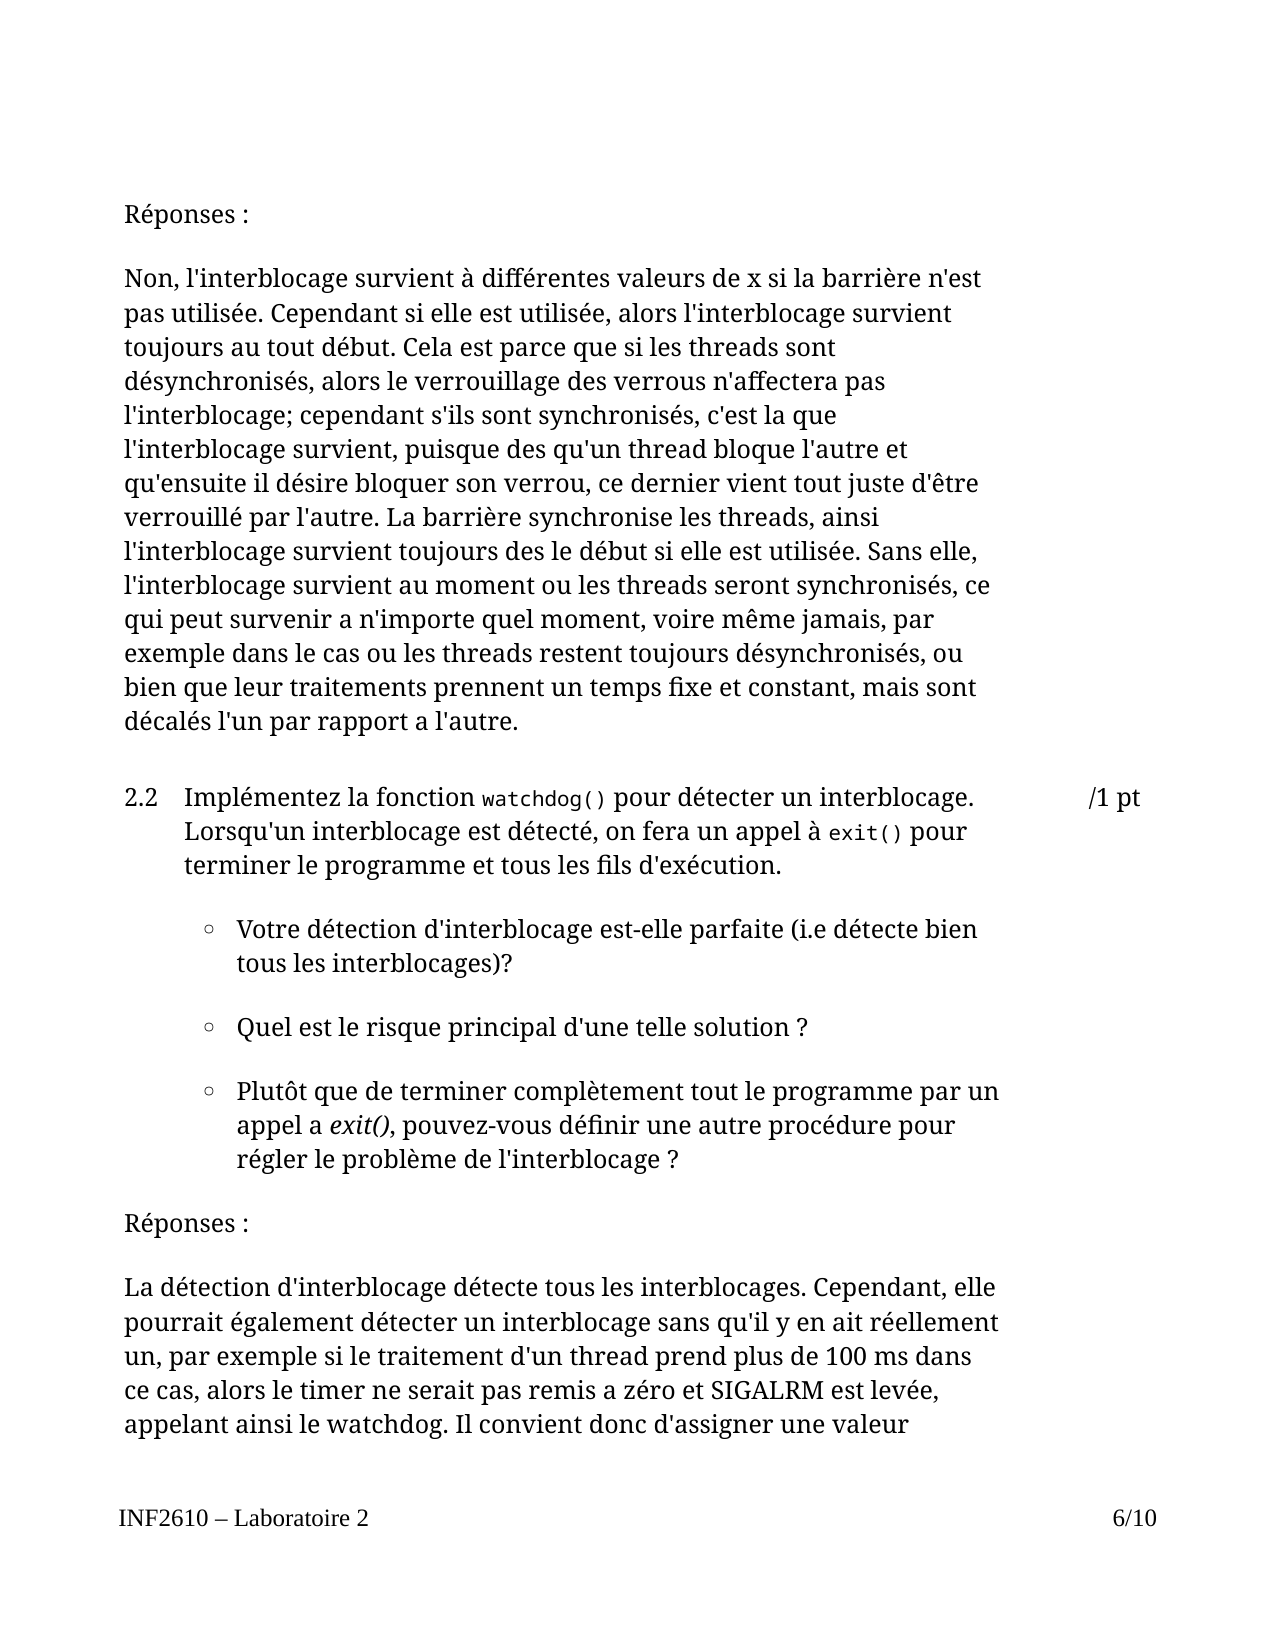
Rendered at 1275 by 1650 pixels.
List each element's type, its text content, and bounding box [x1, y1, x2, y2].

table_cell [1008, 759, 1077, 1446]
table_header [1077, 176, 1157, 759]
table_cell /1 pt [1077, 759, 1157, 1446]
table_cell Implémentez la fonction watchdog() pour détecter un interblocage. Lorsqu'un interblocage est détecté, on fera un appel à exit() pour terminer le programme et tous les fils d'exécution. Votre détection d'interblocage est-elle parfaite (i.e détecte bien tous les interblocages)? Quel est le risque principal d'une telle solution ? Plutôt que de terminer complètement tout le programme par un appel a exit(), pouvez-vous définir une autre procédure pour régler le problème de l'interblocage ? Réponses : La détection d'interblocage détecte tous les interblocages. Cependant, elle pourrait également détecter un interblocage sans qu'il y en ait réellement un, par exemple si le traitement d'un thread prend plus de 100 ms dans ce cas, alors le timer ne serait pas remis a zéro et SIGALRM est levée, appelant ainsi le watchdog. Il convient donc d'assigner une valeur [118, 759, 1007, 1446]
table_header [1008, 176, 1077, 759]
table_header Réponses : Non, l'interblocage survient à différentes valeurs de x si la barrière n'est pas utilisée. Cependant si elle est utilisée, alors l'interblocage survient toujours au tout début. Cela est parce que si les threads sont désynchronisés, alors le verrouillage des verrous n'affectera pas l'interblocage; cependant s'ils sont synchronisés, c'est la que l'interblocage survient, puisque des qu'un thread bloque l'autre et qu'ensuite il désire bloquer son verrou, ce dernier vient tout juste d'être verrouillé par l'autre. La barrière synchronise les threads, ainsi l'interblocage survient toujours des le début si elle est utilisée. Sans elle, l'interblocage survient au moment ou les threads seront synchronisés, ce qui peut survenir a n'importe quel moment, voire même jamais, par exemple dans le cas ou les threads restent toujours désynchronisés, ou bien que leur traitements prennent un temps fixe et constant, mais sont décalés l'un par rapport a l'autre. [118, 176, 1007, 759]
